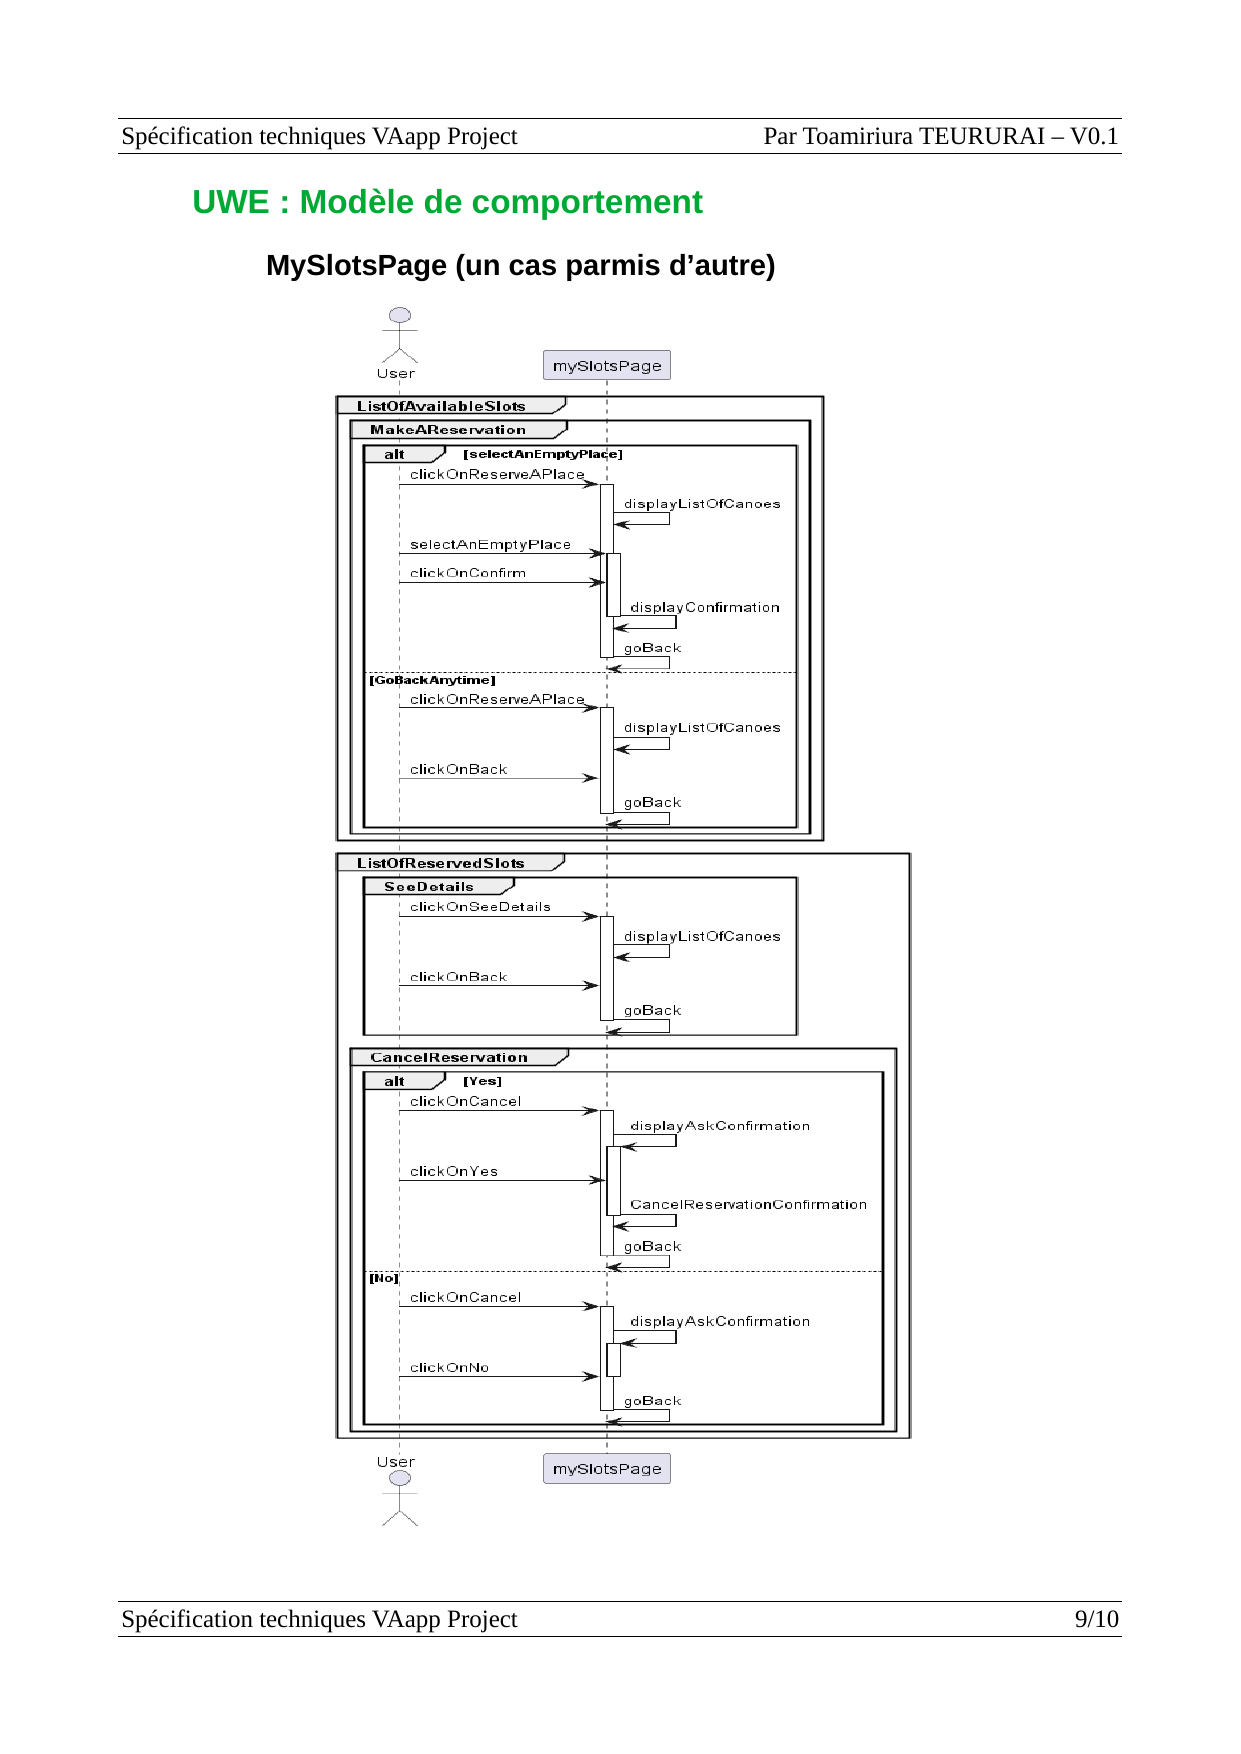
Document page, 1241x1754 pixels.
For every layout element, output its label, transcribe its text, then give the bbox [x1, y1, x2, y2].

subtitle UWE : Modèle de comportement [118, 182, 1122, 221]
subtitle MySlotsPage (un cas parmis d’autre) [266, 248, 1122, 281]
picture [324, 303, 916, 1530]
